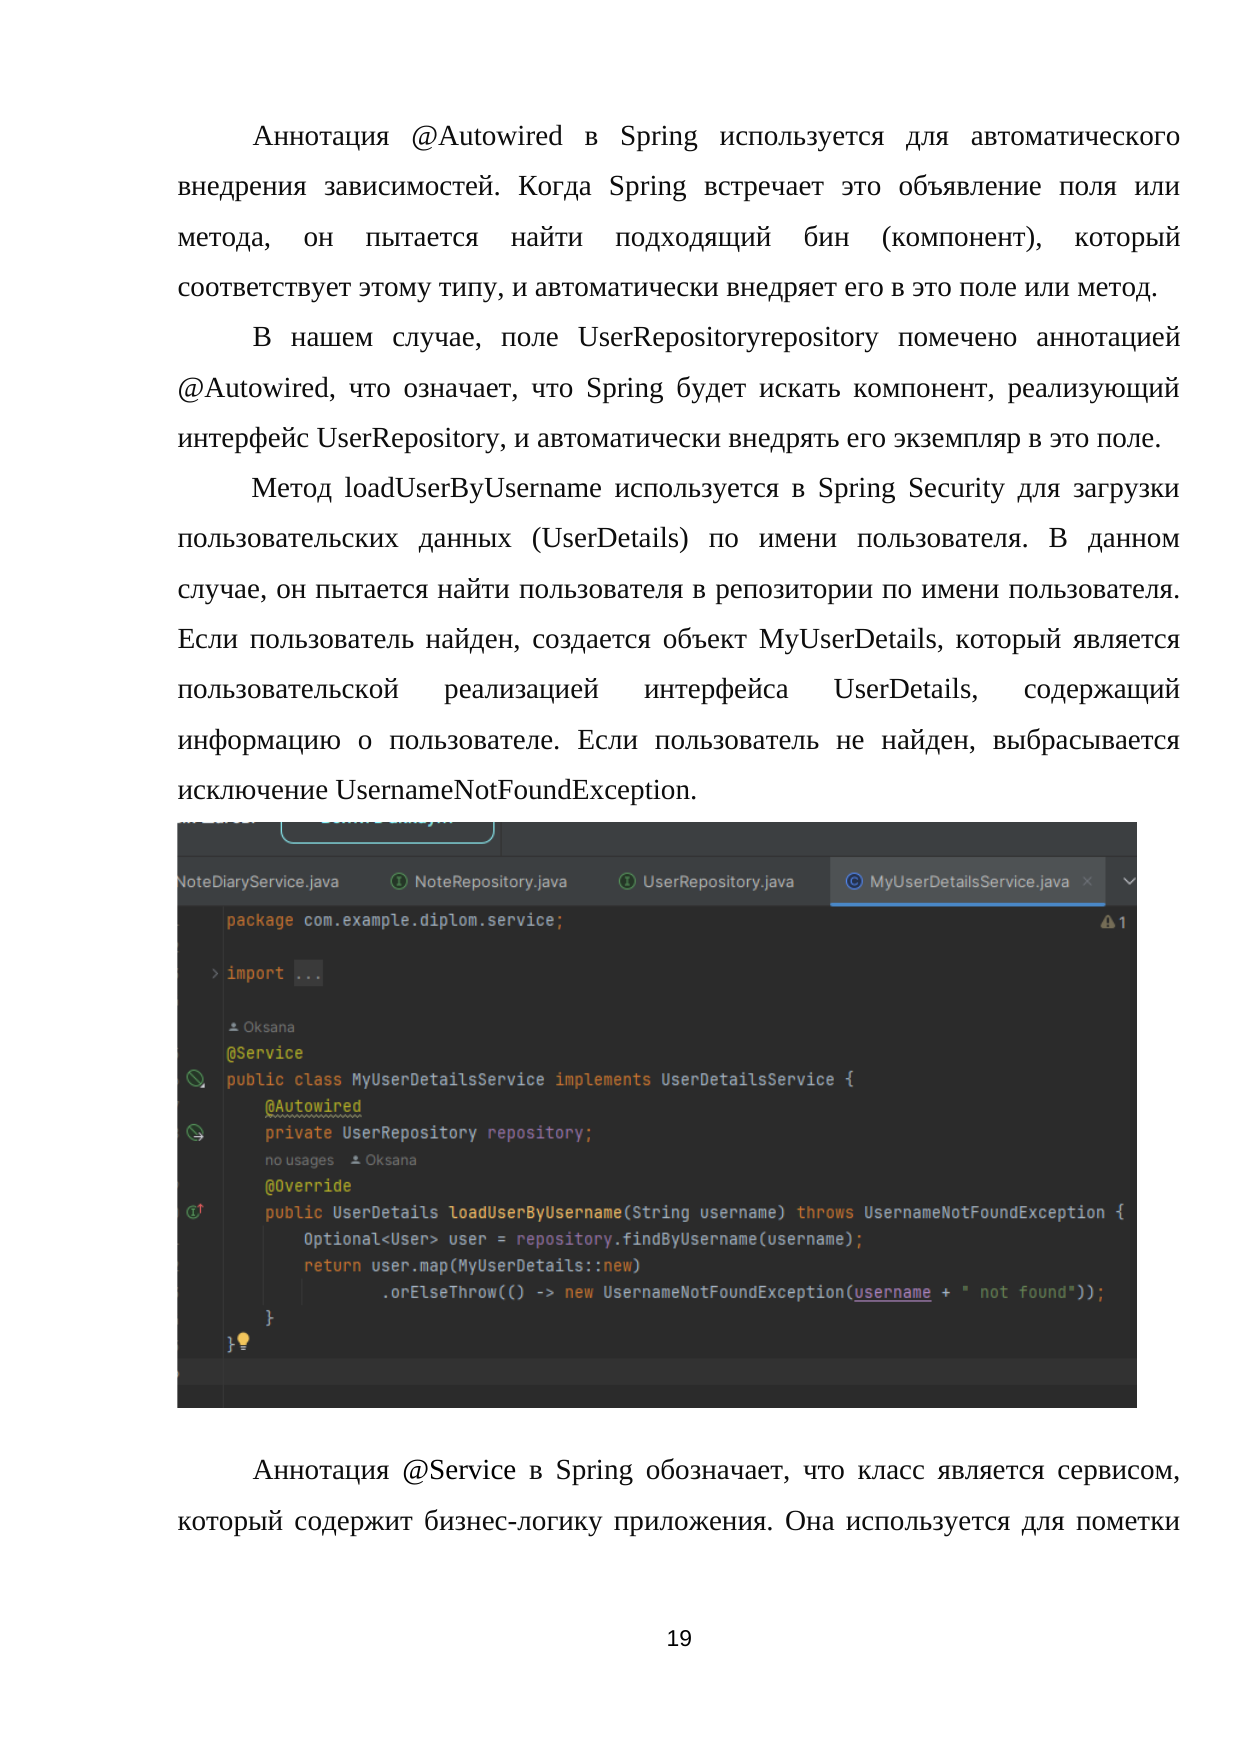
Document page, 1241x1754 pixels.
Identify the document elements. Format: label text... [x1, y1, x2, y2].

text Аннотация @Autowired в Spring используется для автоматического внедрения зависимостей. Когда Spring встречает это объявление поля или метода, он пытается найти подходящий бин (компонент), который соответствует этому типу, и автоматически внедряет его в это поле или метод. [177, 118, 1181, 303]
text Аннотация @Service в Spring обозначает, что класс является сервисом, который содержит бизнес-логику приложения. Она используется для пометки [177, 1452, 1181, 1536]
picture [177, 822, 1137, 1408]
text Метод loadUserByUsername используется в Spring Security для загрузки пользовательских данных (UserDetails) по имени пользователя. В данном случае, он пытается найти пользователя в репозитории по имени пользователя. Если пользователь найден, создается объект MyUserDetails, который является пользовательской реализацией интерфейса UserDetails, содержащий информацию о пользователе. Если пользователь не найден, выбрасывается исключение UsernameNotFoundException. [177, 470, 1181, 806]
text В нашем случае, поле UserRepositoryrepository помечено аннотацией @Autowired, что означает, что Spring будет искать компонент, реализующий интерфейс UserRepository, и автоматически внедрять его экземпляр в это поле. [177, 319, 1181, 453]
